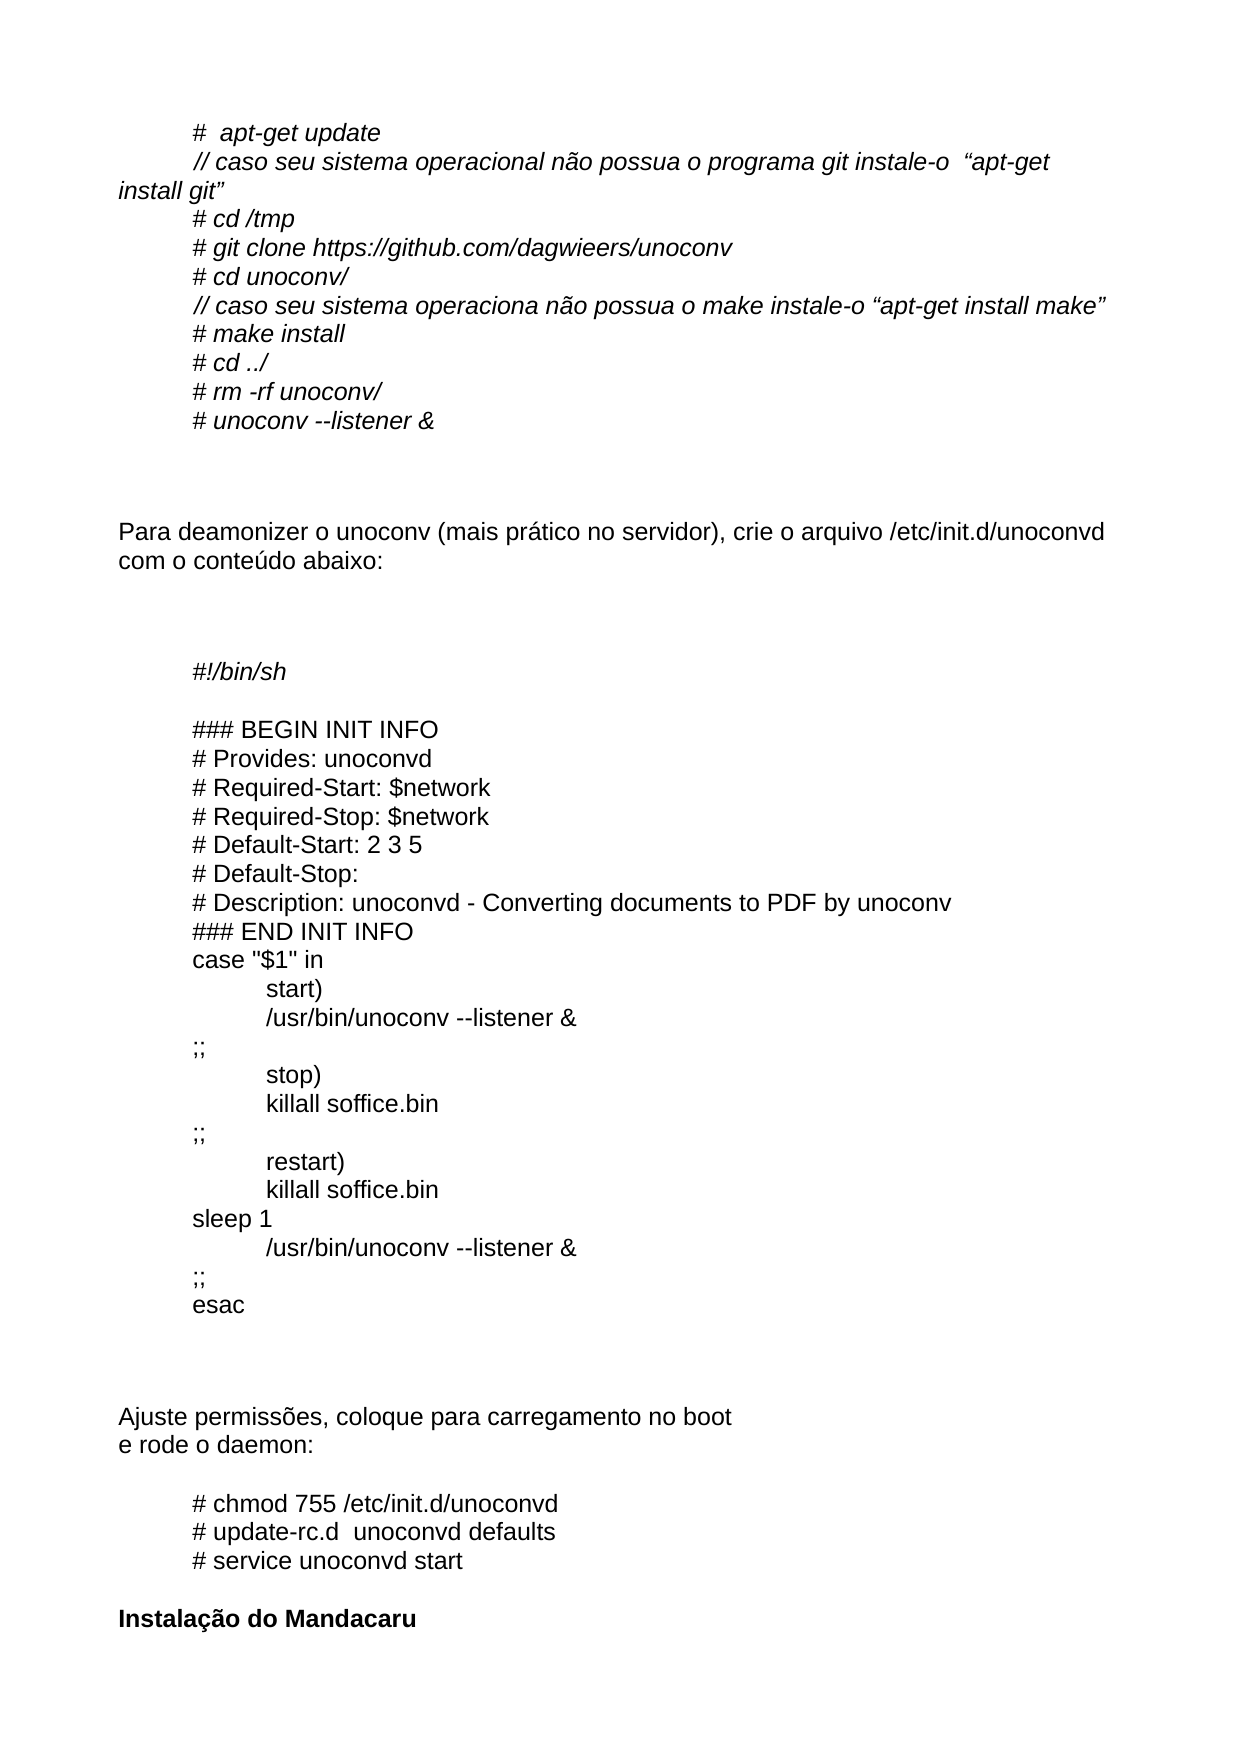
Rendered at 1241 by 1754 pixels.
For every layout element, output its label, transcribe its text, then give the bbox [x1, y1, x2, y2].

text # Default-Start: 2 3 5 [118, 830, 1122, 859]
text ;; [118, 1032, 1122, 1060]
text # git clone https://github.com/dagwieers/unoconv [118, 233, 1122, 262]
text # Required-Start: $network [118, 773, 1122, 802]
text /usr/bin/unoconv --listener & [118, 1233, 1122, 1262]
text killall soffice.bin [118, 1089, 1122, 1118]
text # cd /tmp [118, 204, 1122, 233]
text sleep 1 [118, 1204, 1122, 1233]
text restart) [118, 1147, 1122, 1175]
text # update-rc.d unoconvd defaults [118, 1517, 1122, 1546]
text # Default-Stop: [118, 859, 1122, 888]
text #!/bin/sh [118, 657, 1122, 686]
text # make install [118, 319, 1122, 348]
text # service unoconvd start [118, 1546, 1122, 1575]
text esac [118, 1290, 1122, 1319]
text ;; [118, 1262, 1122, 1290]
text Instalação do Mandacaru [118, 1604, 1122, 1633]
text Ajuste permissões, coloque para carregamento no boot e rode o daemon: [118, 1402, 1122, 1459]
text // caso seu sistema operacional não possua o programa git instale-o “apt-get install git” [118, 147, 1122, 204]
text # cd unoconv/ [118, 262, 1122, 291]
text # Required-Stop: $network [118, 802, 1122, 830]
text /usr/bin/unoconv --listener & [118, 1003, 1122, 1032]
text # Provides: unoconvd [118, 744, 1122, 773]
text # apt-get update [118, 118, 1122, 147]
text ;; [118, 1118, 1122, 1147]
text killall soffice.bin [118, 1175, 1122, 1204]
text # cd ../ [118, 348, 1122, 377]
text ### BEGIN INIT INFO [118, 715, 1122, 744]
text Para deamonizer o unoconv (mais prático no servidor), crie o arquivo /etc/init.d/unoconvd com o conteúdo abaixo: [118, 517, 1122, 574]
text stop) [118, 1060, 1122, 1089]
text // caso seu sistema operaciona não possua o make instale-o “apt-get install make” [118, 291, 1122, 319]
text ### END INIT INFO [118, 917, 1122, 945]
text case "$1" in [118, 945, 1122, 974]
text # unoconv --listener & [118, 406, 1122, 434]
text # Description: unoconvd - Converting documents to PDF by unoconv [118, 888, 1122, 917]
text # rm -rf unoconv/ [118, 377, 1122, 406]
text # chmod 755 /etc/init.d/unoconvd [118, 1489, 1122, 1517]
text start) [118, 974, 1122, 1003]
